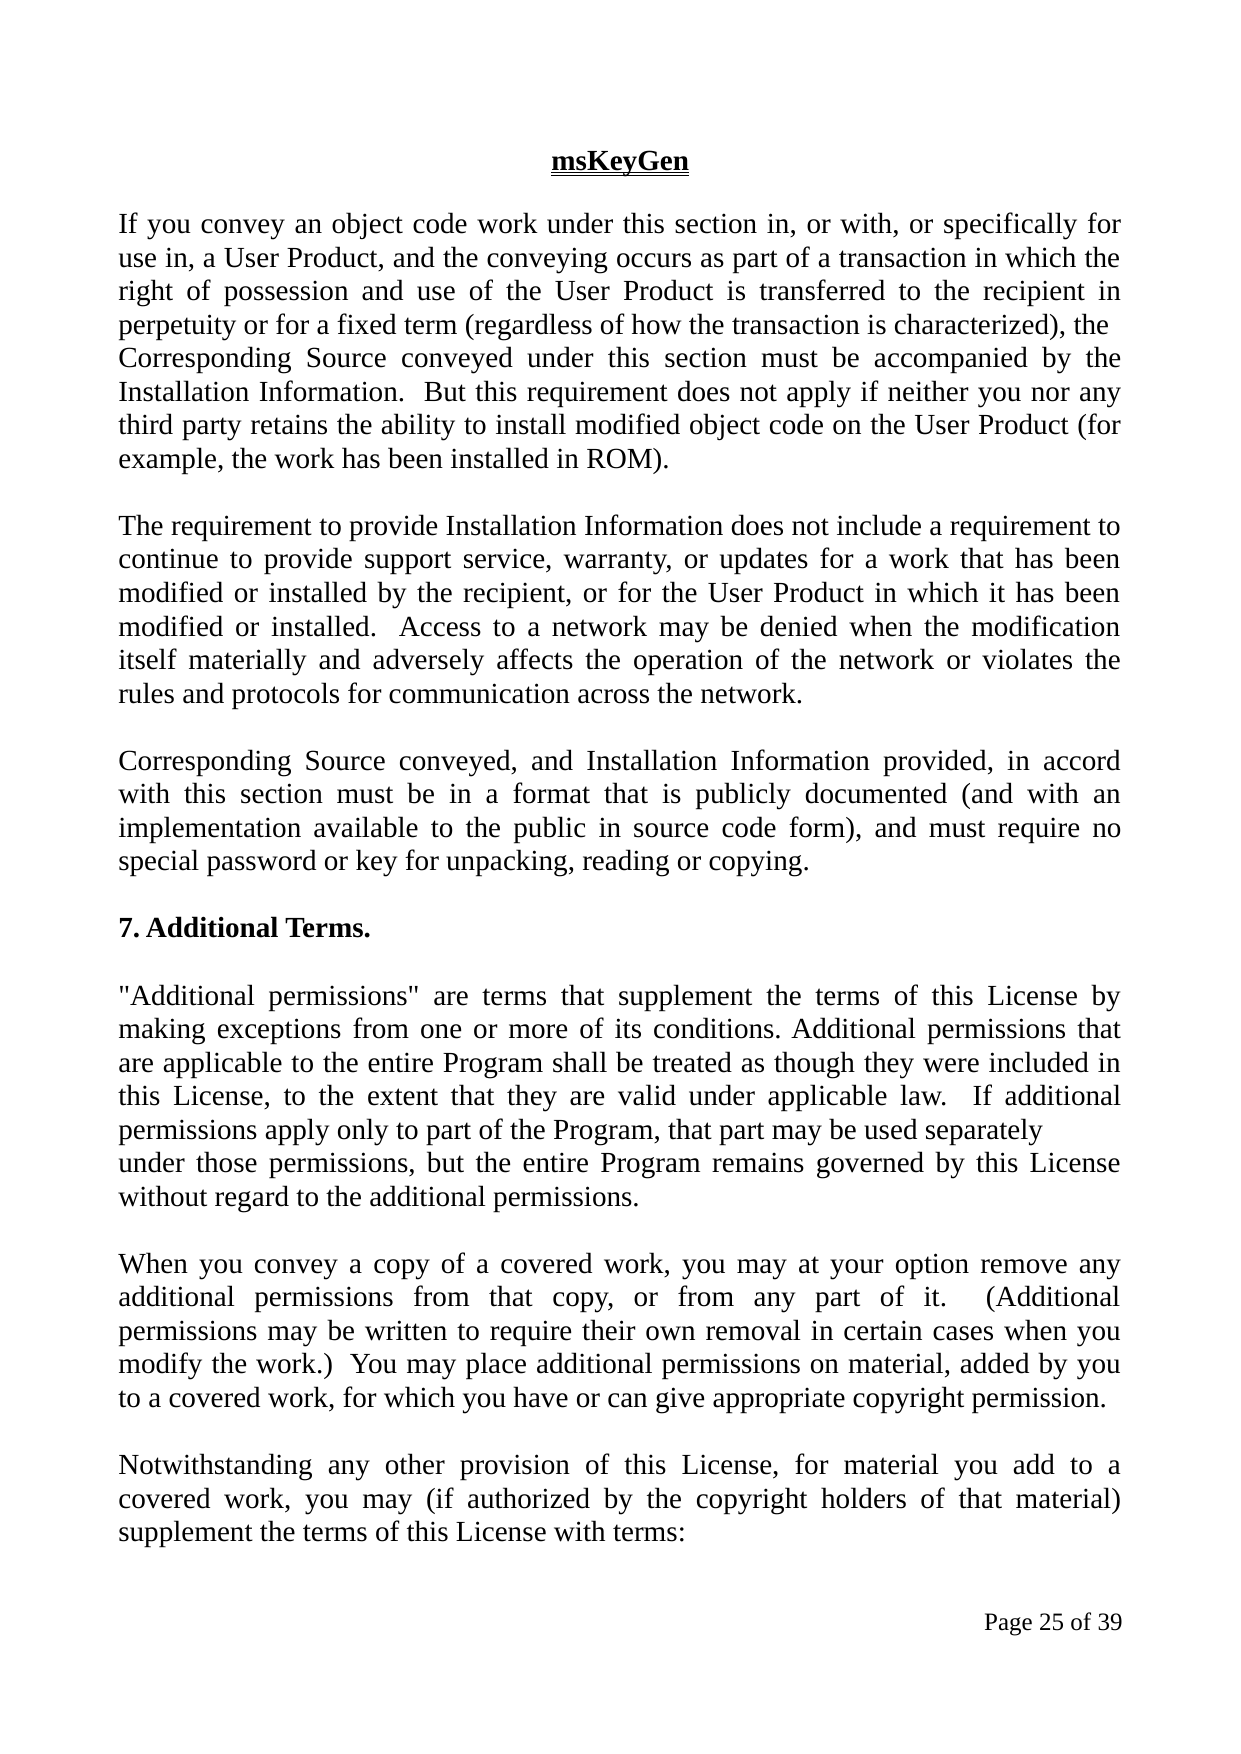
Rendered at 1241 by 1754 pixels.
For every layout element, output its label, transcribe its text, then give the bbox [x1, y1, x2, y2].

text under those permissions, but the entire Program remains governed by this License without regard to the additional permissions. [118, 1145, 1122, 1212]
text Corresponding Source conveyed under this section must be accompanied by the Installation Information. But this requirement does not apply if neither you nor any third party retains the ability to install modified object code on the User Product (for example, the work has been installed in ROM). [118, 340, 1122, 474]
text When you convey a copy of a covered work, you may at your option remove any additional permissions from that copy, or from any part of it. (Additional permissions may be written to require their own removal in certain cases when you modify the work.) You may place additional permissions on material, added by you to a covered work, for which you have or can give appropriate copyright permission. [118, 1246, 1122, 1414]
text 7. Additional Terms. [118, 911, 1122, 944]
text If you convey an object code work under this section in, or with, or specifically for use in, a User Product, and the conveying occurs as part of a transaction in which the right of possession and use of the User Product is transferred to the recipient in perpetuity or for a fixed term (regardless of how the transaction is characterized), the [118, 206, 1122, 340]
text "Additional permissions" are terms that supplement the terms of this License by making exceptions from one or more of its conditions. Additional permissions that are applicable to the entire Program shall be treated as though they were included in this License, to the extent that they are valid under applicable law. If additional permissions apply only to part of the Program, that part may be used separately [118, 978, 1122, 1145]
text Corresponding Source conveyed, and Installation Information provided, in accord with this section must be in a format that is publicly documented (and with an implementation available to the public in source code form), and must require no special password or key for unpacking, reading or copying. [118, 743, 1122, 877]
text Notwithstanding any other provision of this License, for material you add to a covered work, you may (if authorized by the copyright holders of that material) supplement the terms of this License with terms: [118, 1447, 1122, 1548]
text The requirement to provide Installation Information does not include a requirement to continue to provide support service, warranty, or updates for a work that has been modified or installed by the recipient, or for the User Product in which it has been modified or installed. Access to a network may be denied when the modification itself materially and adversely affects the operation of the network or violates the rules and protocols for communication across the network. [118, 508, 1122, 709]
